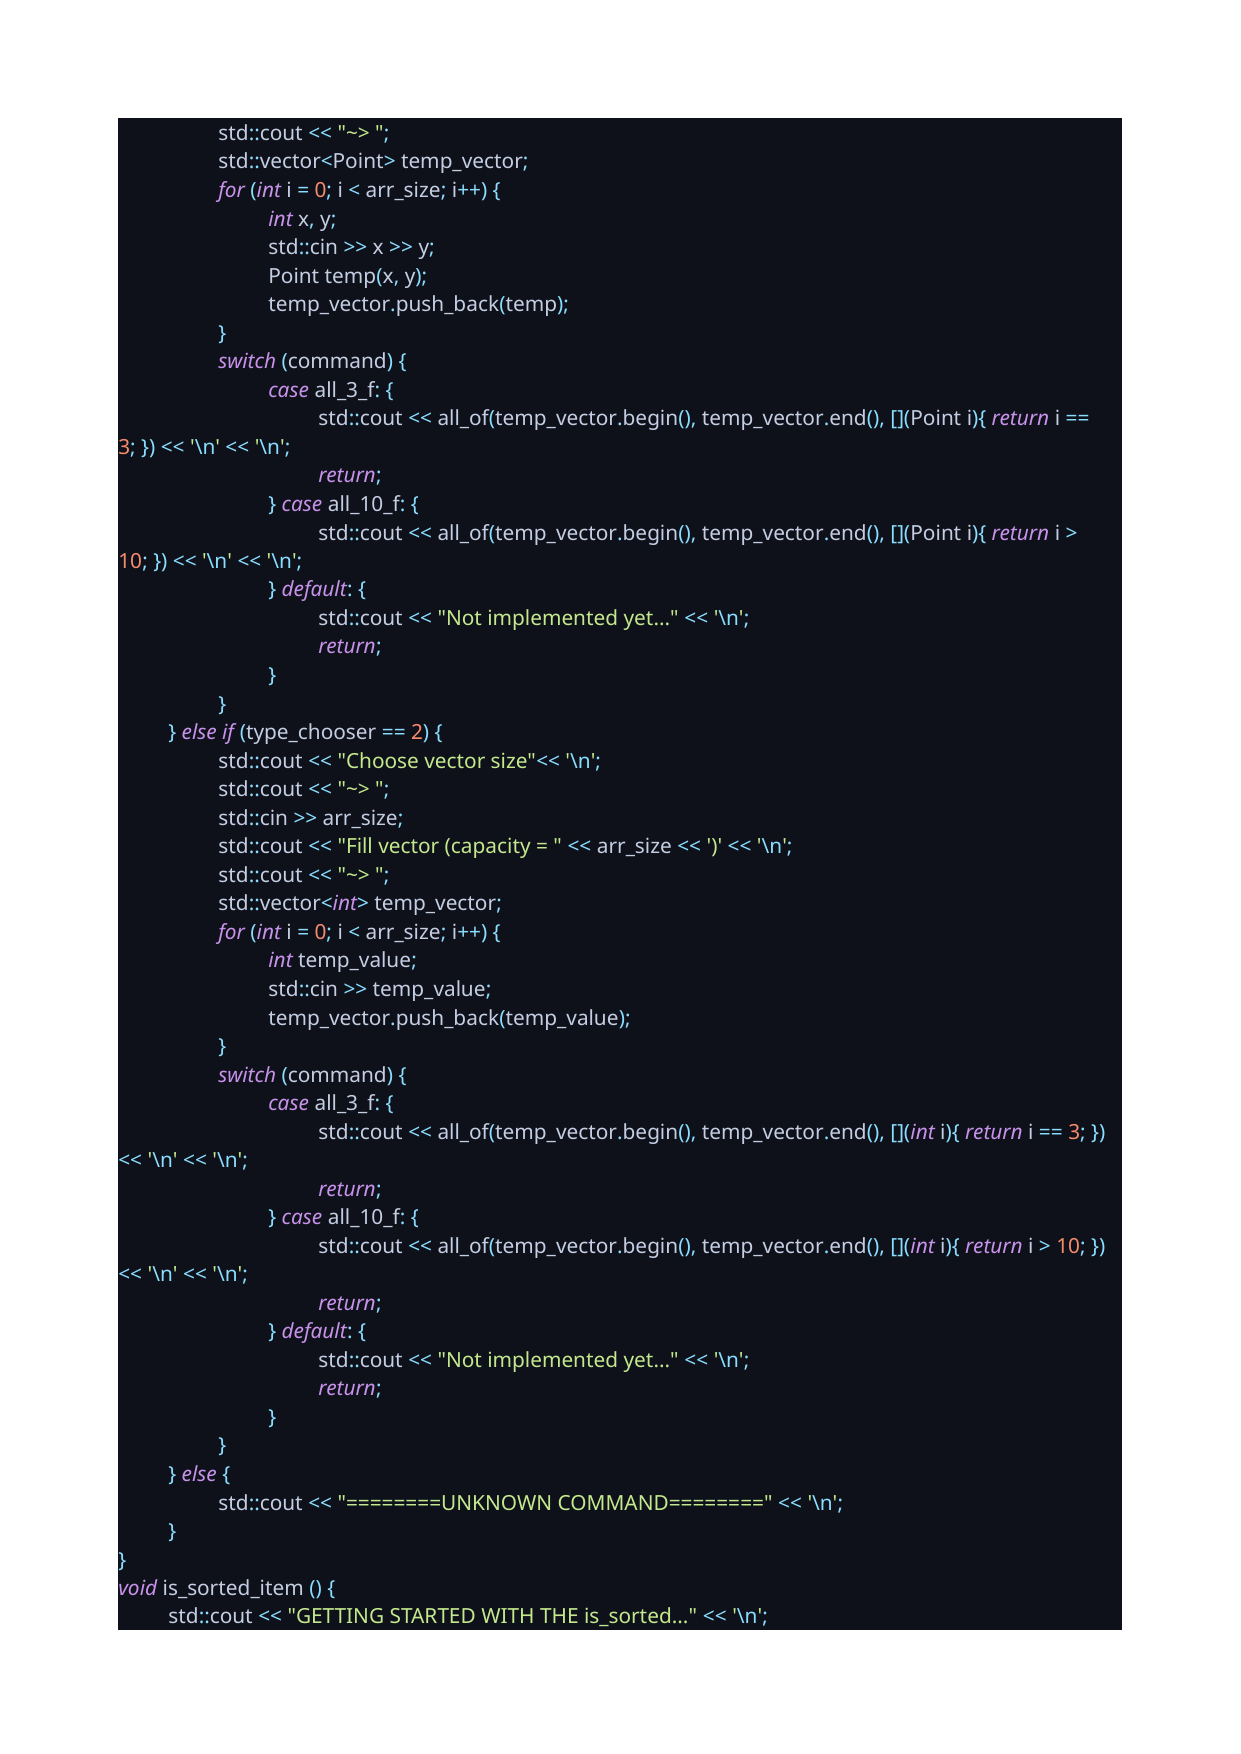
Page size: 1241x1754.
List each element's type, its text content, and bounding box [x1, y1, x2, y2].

text std::cout << "Choose vector size"<< '\n'; [118, 746, 1122, 774]
text } [118, 1031, 1122, 1060]
text int temp_value; [118, 946, 1122, 974]
text return; [118, 461, 1122, 489]
text std::cout << all_of(temp_vector.begin(), temp_vector.end(), [](int i){ return i > 10; }) << '\n' << '\n'; [118, 1231, 1122, 1288]
text return; [118, 1288, 1122, 1316]
text return; [118, 632, 1122, 660]
text } else { [118, 1459, 1122, 1488]
text std::cout << "~> "; [118, 860, 1122, 888]
text std::cout << "Not implemented yet..." << '\n'; [118, 1345, 1122, 1373]
text for (int i = 0; i < arr_size; i++) { [118, 917, 1122, 946]
text std::cout << all_of(temp_vector.begin(), temp_vector.end(), [](int i){ return i == 3; }) << '\n' << '\n'; [118, 1117, 1122, 1174]
text } else if (type_chooser == 2) { [118, 717, 1122, 746]
text std::cout << "~> "; [118, 774, 1122, 803]
text } default: { [118, 1316, 1122, 1345]
text } [118, 318, 1122, 346]
text return; [118, 1373, 1122, 1402]
text temp_vector.push_back(temp); [118, 289, 1122, 318]
text std::cout << "GETTING STARTED WITH THE is_sorted..." << '\n'; [118, 1602, 1122, 1630]
text Point temp(x, y); [118, 261, 1122, 289]
text } [118, 689, 1122, 717]
text case all_3_f: { [118, 1088, 1122, 1117]
text } [118, 660, 1122, 689]
text } default: { [118, 574, 1122, 603]
text switch (command) { [118, 1060, 1122, 1088]
text void is_sorted_item () { [118, 1573, 1122, 1602]
text std::cin >> arr_size; [118, 803, 1122, 831]
text } [118, 1545, 1122, 1573]
text std::cout << "Not implemented yet..." << '\n'; [118, 603, 1122, 632]
text } case all_10_f: { [118, 1202, 1122, 1231]
text std::cout << "~> "; [118, 118, 1122, 147]
text } case all_10_f: { [118, 489, 1122, 518]
text temp_vector.push_back(temp_value); [118, 1003, 1122, 1031]
text std::cout << "========UNKNOWN COMMAND========" << '\n'; [118, 1488, 1122, 1516]
text std::vector<int> temp_vector; [118, 888, 1122, 917]
text std::cout << all_of(temp_vector.begin(), temp_vector.end(), [](Point i){ return i == 3; }) << '\n' << '\n'; [118, 403, 1122, 461]
text } [118, 1431, 1122, 1459]
text for (int i = 0; i < arr_size; i++) { [118, 175, 1122, 204]
text std::cout << "Fill vector (capacity = " << arr_size << ')' << '\n'; [118, 831, 1122, 860]
text switch (command) { [118, 346, 1122, 375]
text } [118, 1402, 1122, 1431]
text std::cin >> x >> y; [118, 232, 1122, 261]
text std::vector<Point> temp_vector; [118, 147, 1122, 175]
text case all_3_f: { [118, 375, 1122, 403]
text int x, y; [118, 204, 1122, 232]
text std::cin >> temp_value; [118, 974, 1122, 1003]
text } [118, 1516, 1122, 1545]
text std::cout << all_of(temp_vector.begin(), temp_vector.end(), [](Point i){ return i > 10; }) << '\n' << '\n'; [118, 518, 1122, 574]
text return; [118, 1174, 1122, 1202]
